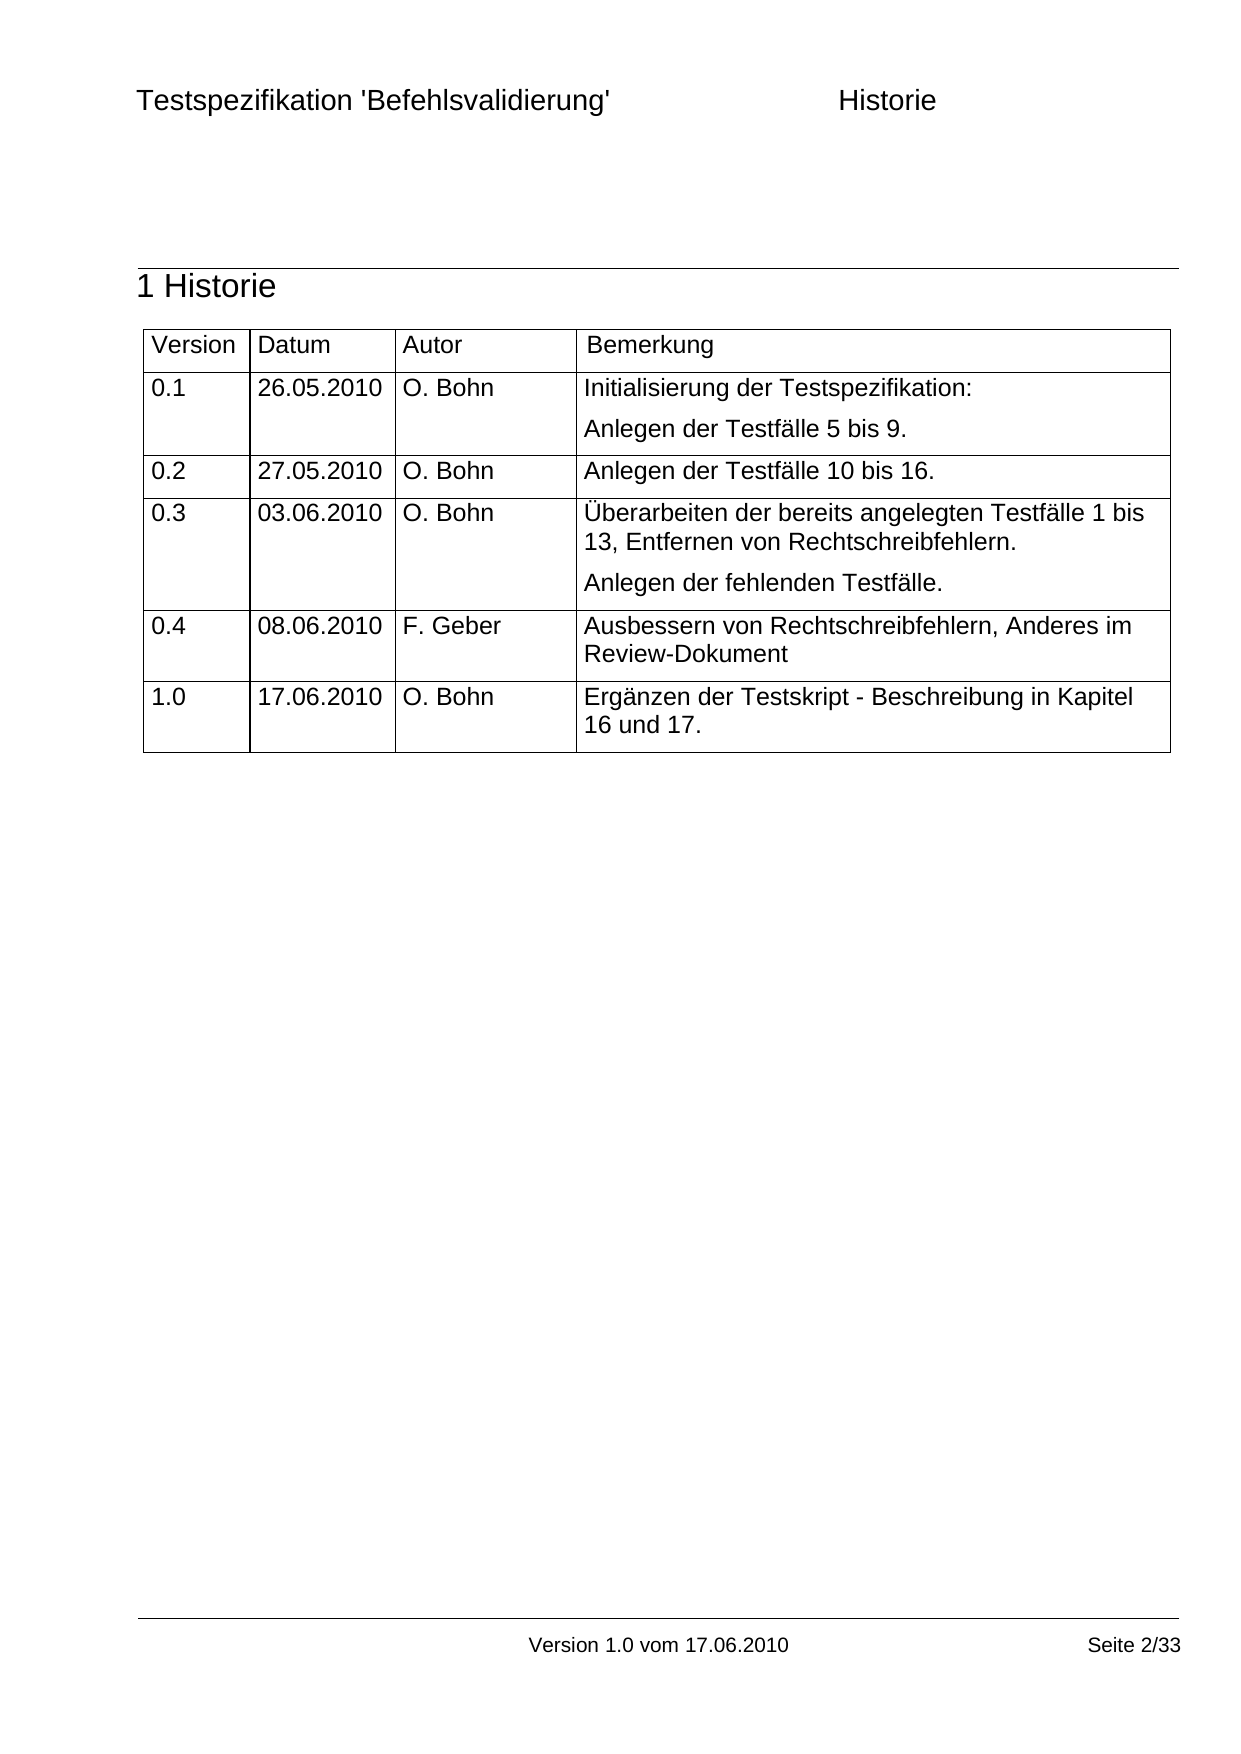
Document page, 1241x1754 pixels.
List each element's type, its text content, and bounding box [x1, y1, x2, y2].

table_cell 0.2 [144, 456, 249, 497]
table_cell 27.05.2010 [251, 456, 395, 497]
table_header Autor [396, 330, 576, 372]
table_header Version [144, 330, 249, 372]
table_cell Überarbeiten der bereits angelegten Testfälle 1 bis 13, Entfernen von Rechtschreibfehlern. Anlegen der fehlenden Testfälle. [577, 499, 1170, 610]
table_cell 0.3 [144, 499, 249, 610]
subtitle Historie [136, 289, 1181, 304]
table_cell 17.06.2010 [251, 682, 395, 752]
table_cell Ausbessern von Rechtschreibfehlern, Anderes im Review-Dokument [577, 611, 1170, 681]
table_cell Anlegen der Testfälle 10 bis 16. [577, 456, 1170, 497]
table_cell 0.1 [144, 373, 249, 455]
table_cell 03.06.2010 [251, 499, 395, 610]
table_cell 0.4 [144, 611, 249, 681]
table_cell 08.06.2010 [251, 611, 395, 681]
table_header Bemerkung [577, 330, 1170, 372]
table_cell O. Bohn [396, 682, 576, 752]
table_cell 26.05.2010 [251, 373, 395, 455]
table_cell F. Geber [396, 611, 576, 681]
table_header Datum [251, 330, 395, 372]
table_cell O. Bohn [396, 373, 576, 455]
table_cell Ergänzen der Testskript - Beschreibung in Kapitel 16 und 17. [577, 682, 1170, 752]
table_cell 1.0 [144, 682, 249, 752]
table_cell O. Bohn [396, 499, 576, 610]
table_cell Initialisierung der Testspezifikation: Anlegen der Testfälle 5 bis 9. [577, 373, 1170, 455]
table_cell O. Bohn [396, 456, 576, 497]
